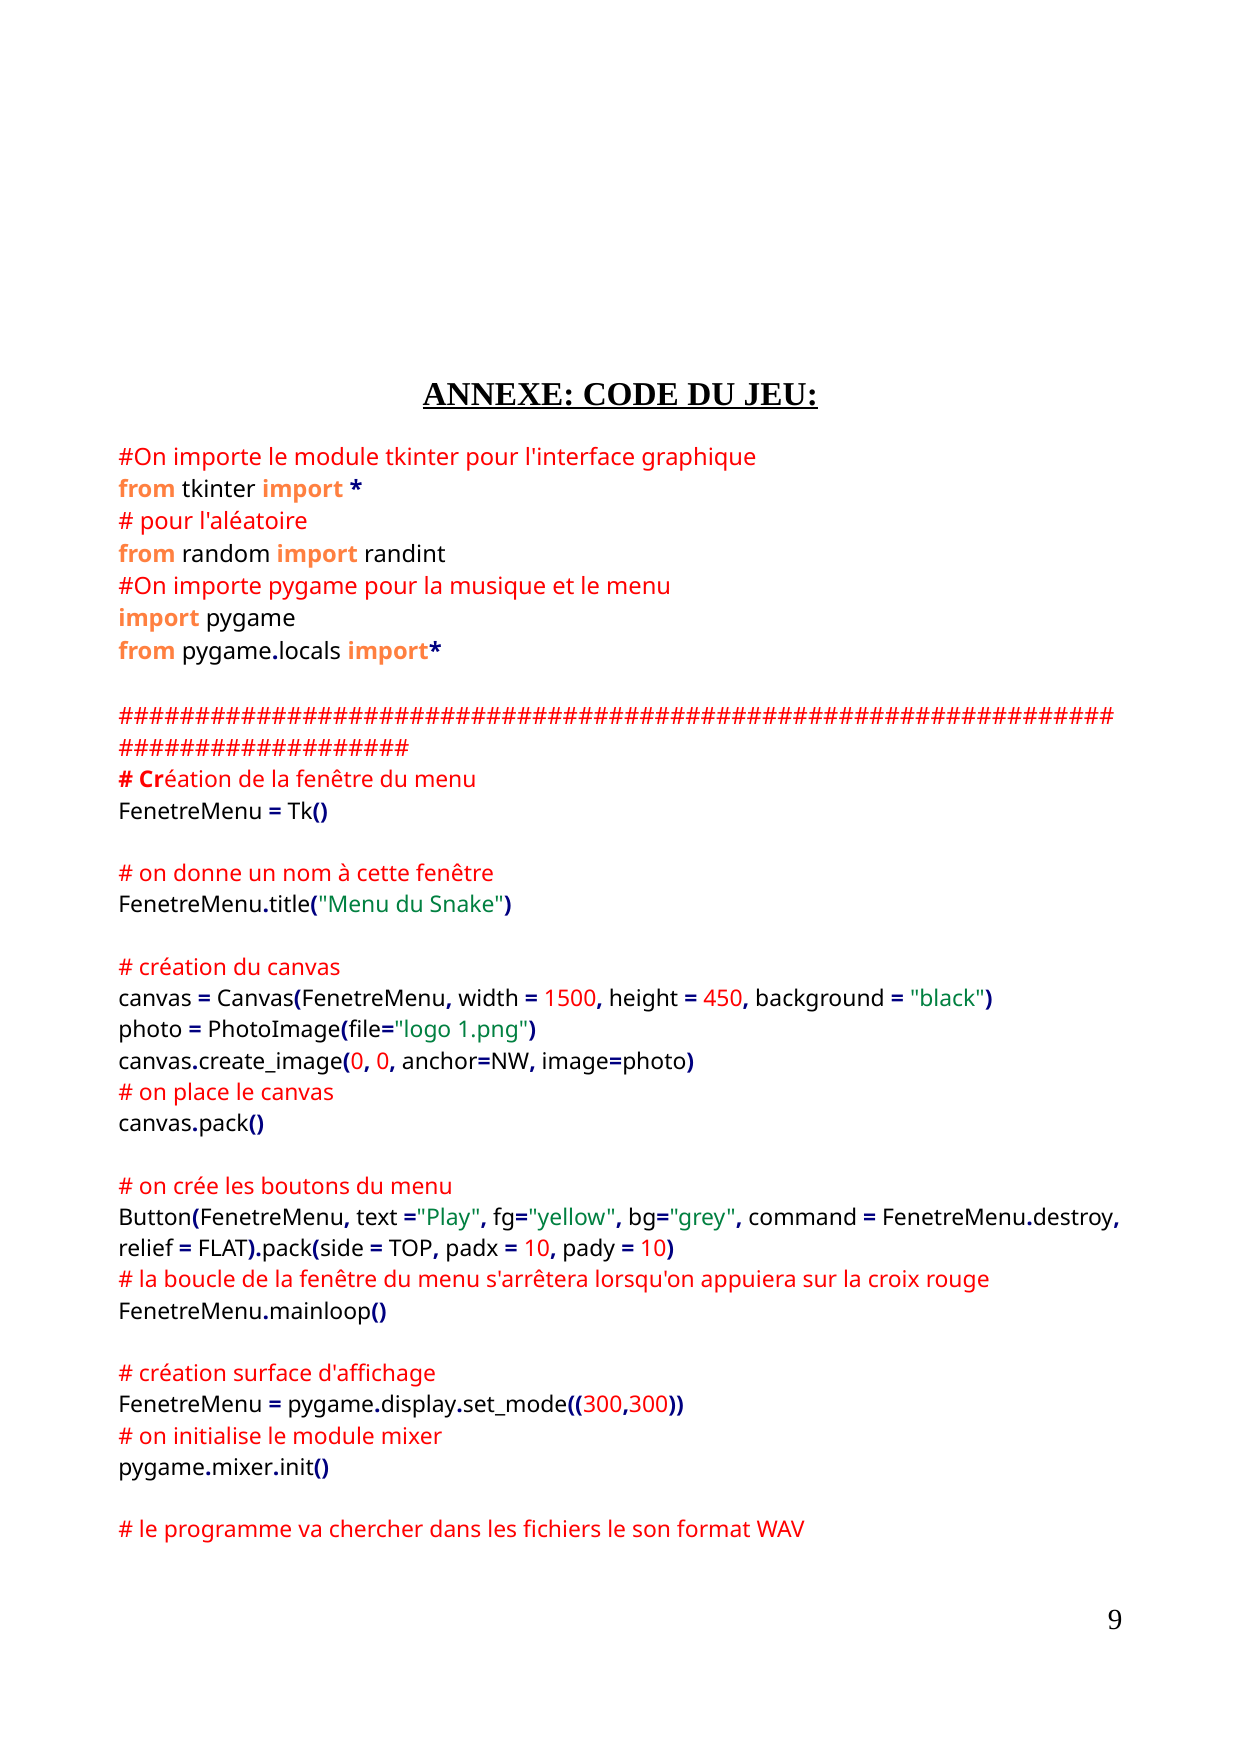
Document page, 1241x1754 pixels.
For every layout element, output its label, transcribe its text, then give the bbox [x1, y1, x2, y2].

text # le programme va chercher dans les fichiers le son format WAV [118, 1513, 1122, 1545]
text # on initialise le module mixer [118, 1420, 1122, 1451]
text #On importe pygame pour la musique et le menu [118, 569, 1122, 601]
text # on donne un nom à cette fenêtre [118, 857, 1122, 888]
text canvas.pack() [118, 1107, 1122, 1138]
text # Création de la fenêtre du menu [118, 763, 1122, 795]
text canvas = Canvas(FenetreMenu, width = 1500, height = 450, background = "black") [118, 982, 1122, 1013]
text ANNEXE: CODE DU JEU: [118, 374, 1122, 412]
text # la boucle de la fenêtre du menu s'arrêtera lorsqu'on appuiera sur la croix rouge [118, 1263, 1122, 1295]
text FenetreMenu.title("Menu du Snake") [118, 888, 1122, 920]
text FenetreMenu.mainloop() [118, 1295, 1122, 1326]
text #On importe le module tkinter pour l'interface graphique [118, 439, 1122, 472]
text # pour l'aléatoire [118, 504, 1122, 537]
text from pygame.locals import* [118, 634, 1122, 666]
text # création surface d'affichage [118, 1357, 1122, 1388]
text # on crée les boutons du menu [118, 1170, 1122, 1201]
text Button(FenetreMenu, text ="Play", fg="yellow", bg="grey", command = FenetreMenu.destroy, relief = FLAT).pack(side = TOP, padx = 10, pady = 10) [118, 1201, 1122, 1263]
text canvas.create_image(0, 0, anchor=NW, image=photo) [118, 1045, 1122, 1076]
text from tkinter import * [118, 472, 1122, 504]
text photo = PhotoImage(file="logo 1.png") [118, 1013, 1122, 1045]
text from random import randint [118, 537, 1122, 569]
text #################################################################################### [118, 699, 1122, 763]
text # création du canvas [118, 951, 1122, 982]
text import pygame [118, 601, 1122, 634]
text # on place le canvas [118, 1076, 1122, 1107]
text FenetreMenu = pygame.display.set_mode((300,300)) [118, 1388, 1122, 1420]
text pygame.mixer.init() [118, 1451, 1122, 1482]
text FenetreMenu = Tk() [118, 795, 1122, 826]
